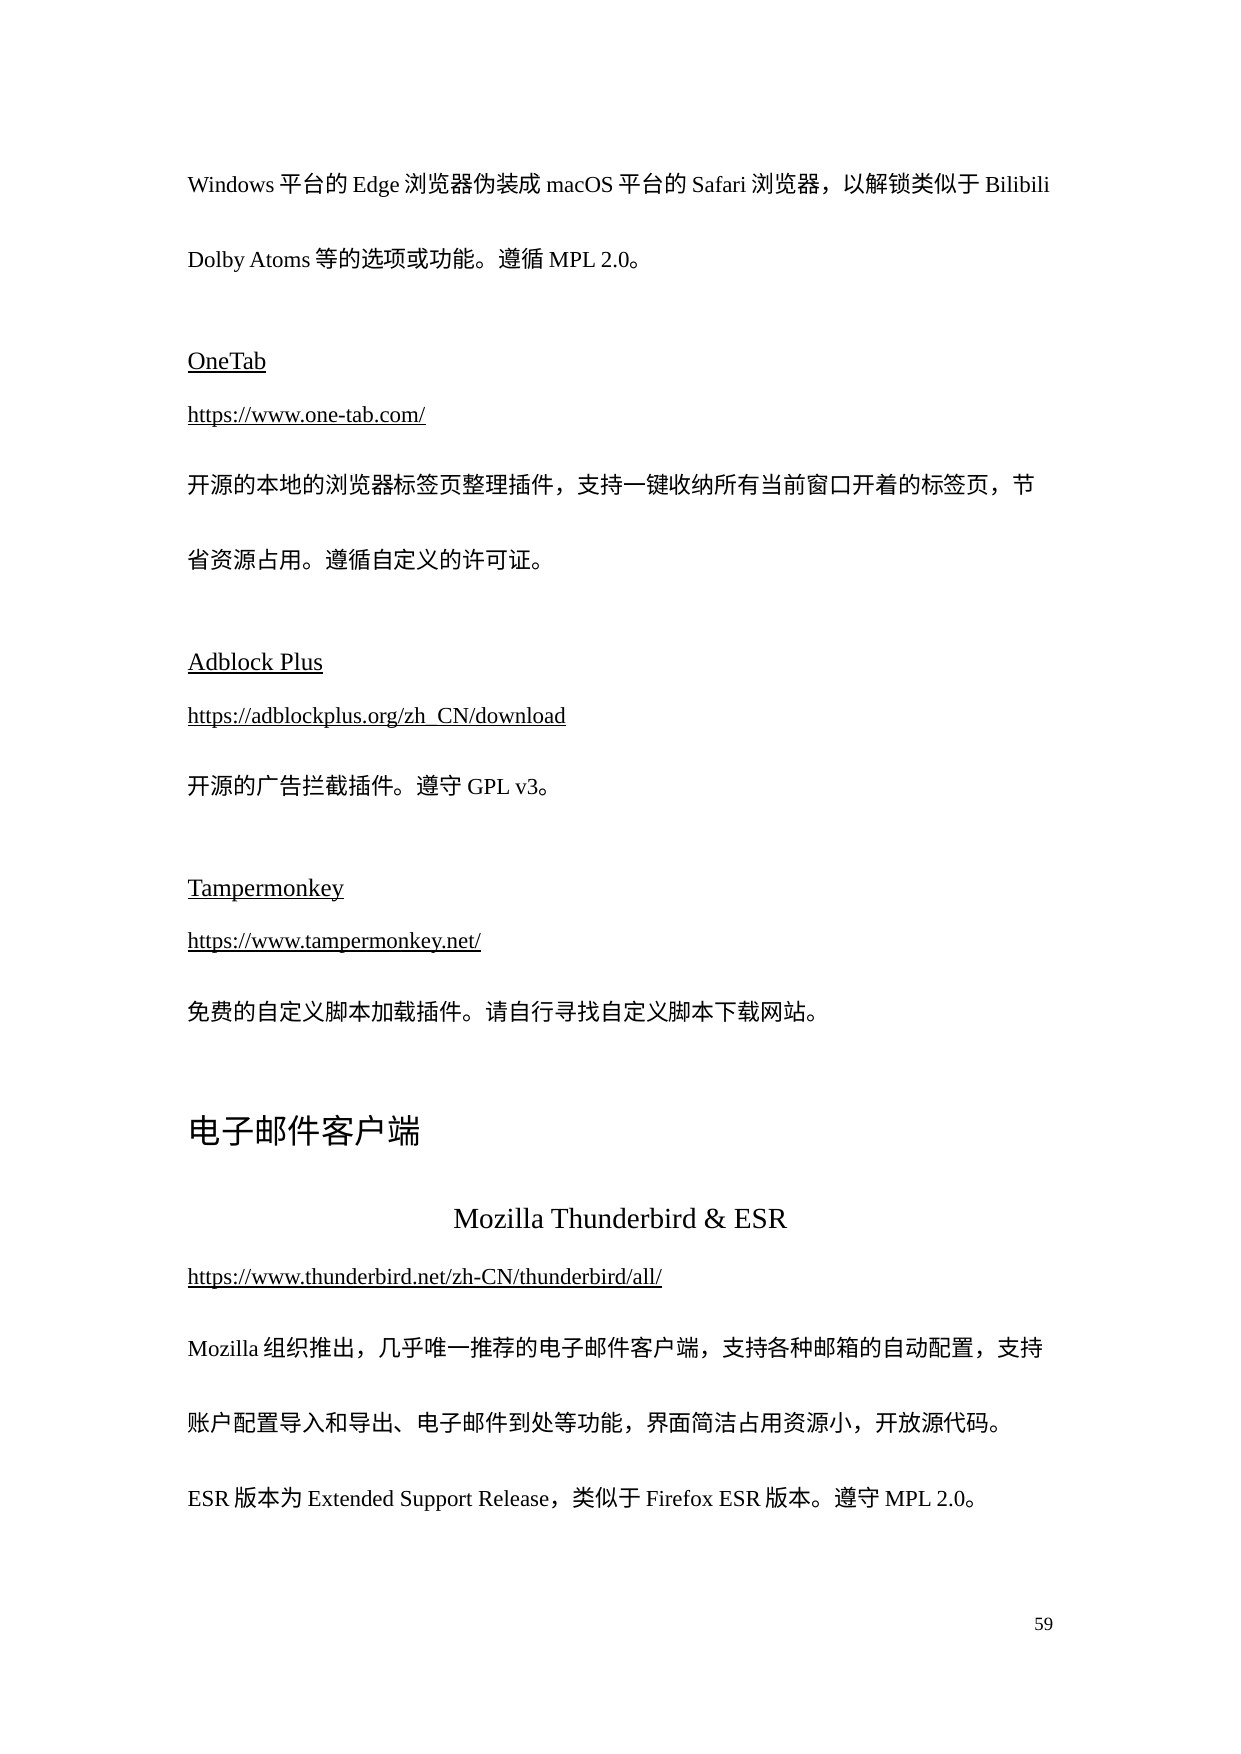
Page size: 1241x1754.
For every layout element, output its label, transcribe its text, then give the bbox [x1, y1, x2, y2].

text 免费的自定义脚本加载插件。请自行寻找自定义脚本下载网站。 [187, 978, 1053, 1043]
text https://adblockplus.org/zh_CN/download [187, 699, 1053, 731]
text https://www.thunderbird.net/zh-CN/thunderbird/all/ [187, 1260, 1053, 1293]
subtitle 电子邮件客户端 [187, 1097, 1053, 1162]
text https://www.one-tab.com/ [187, 398, 1053, 430]
subtitle OneTab [187, 344, 1053, 377]
text 开源的广告拦截插件。遵守GPL v3。 [187, 752, 1053, 817]
text Mozilla组织推出，几乎唯一推荐的电子邮件客户端，支持各种邮箱的自动配置，支持账户配置导入和导出、电子邮件到处等功能，界面简洁占用资源小，开放源代码。ESR版本为Extended Support Release，类似于Firefox ESR版本。遵守MPL 2.0。 [187, 1314, 1053, 1529]
subtitle Mozilla Thunderbird & ESR [187, 1186, 1053, 1251]
subtitle Adblock Plus [187, 645, 1053, 678]
subtitle Tampermonkey [187, 871, 1053, 904]
text Windows平台的Edge浏览器伪装成macOS平台的Safari浏览器，以解锁类似于Bilibili Dolby Atoms等的选项或功能。遵循MPL 2.0。 [187, 150, 1053, 290]
text https://www.tampermonkey.net/ [187, 924, 1053, 957]
text 开源的本地的浏览器标签页整理插件，支持一键收纳所有当前窗口开着的标签页，节省资源占用。遵循自定义的许可证。 [187, 451, 1053, 591]
